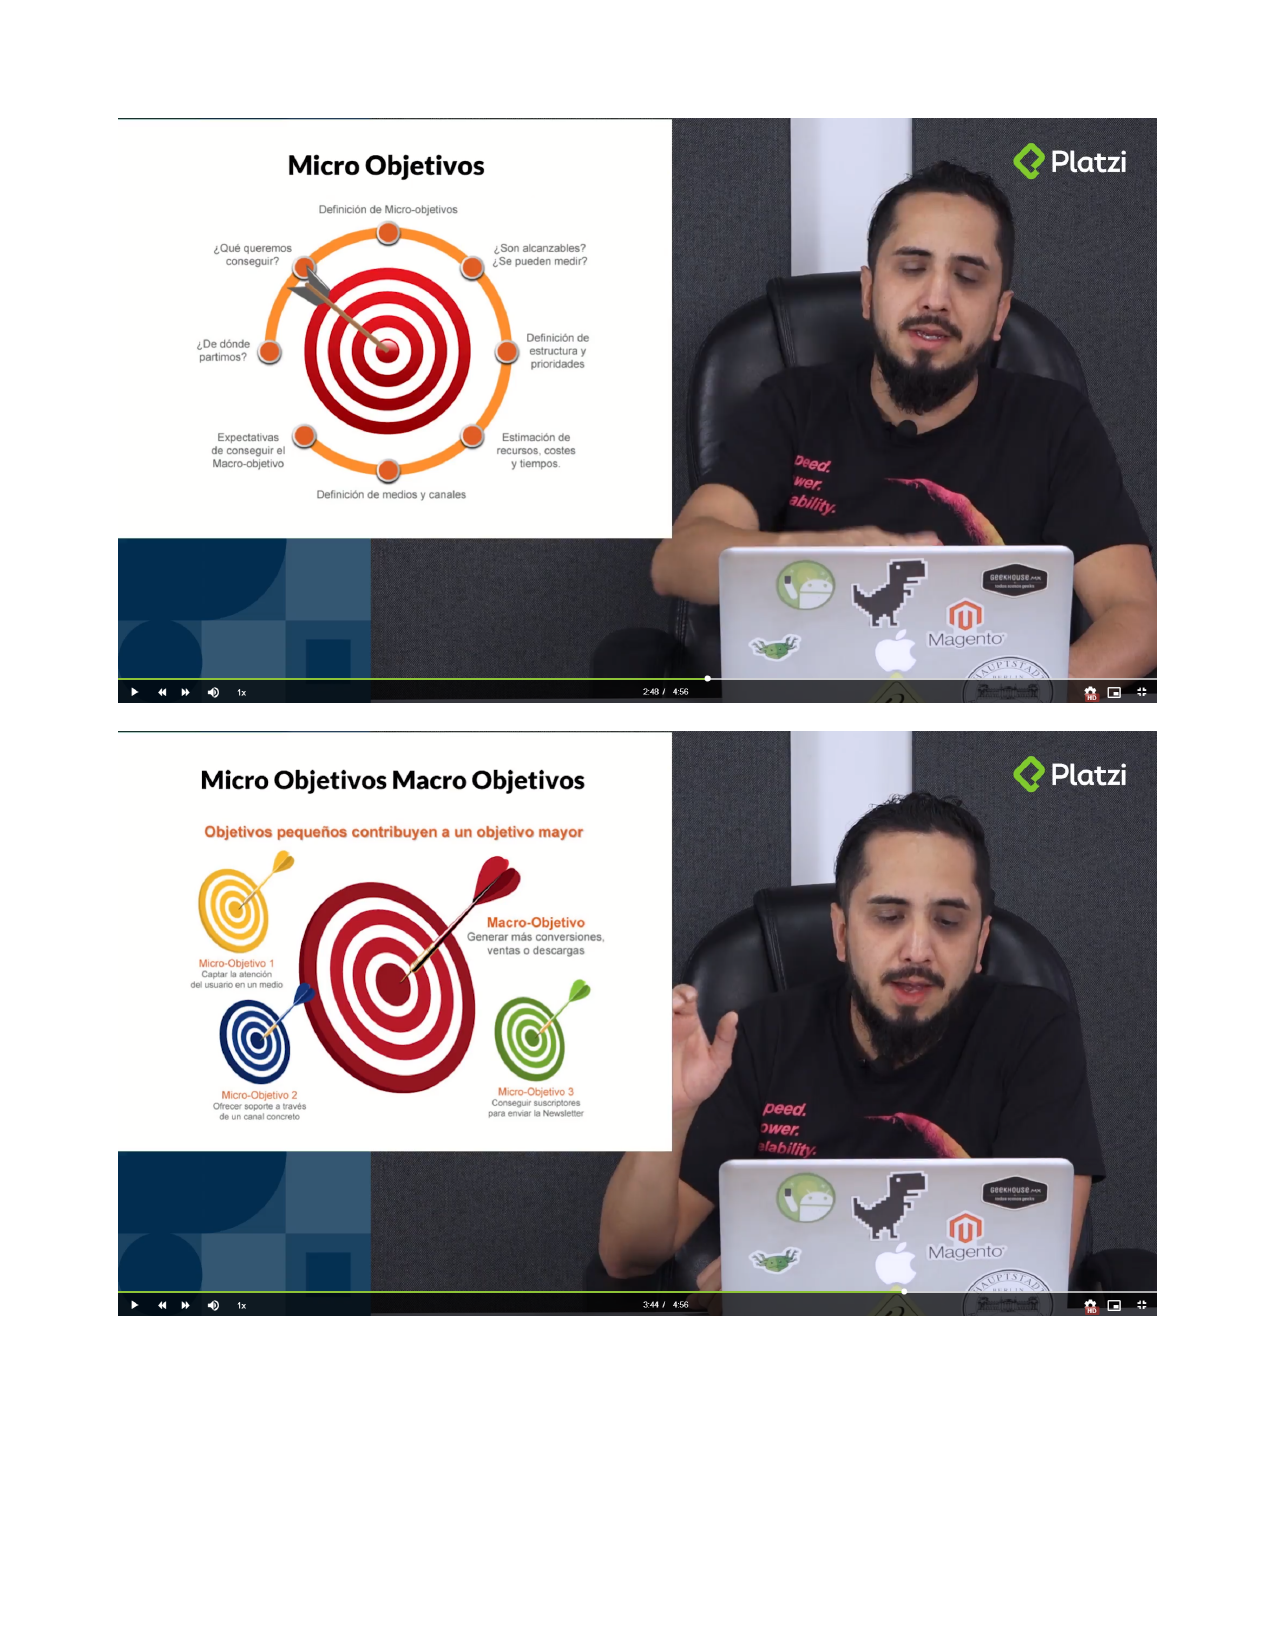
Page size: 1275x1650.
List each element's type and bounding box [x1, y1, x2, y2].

picture [118, 118, 1157, 703]
picture [118, 731, 1157, 1316]
